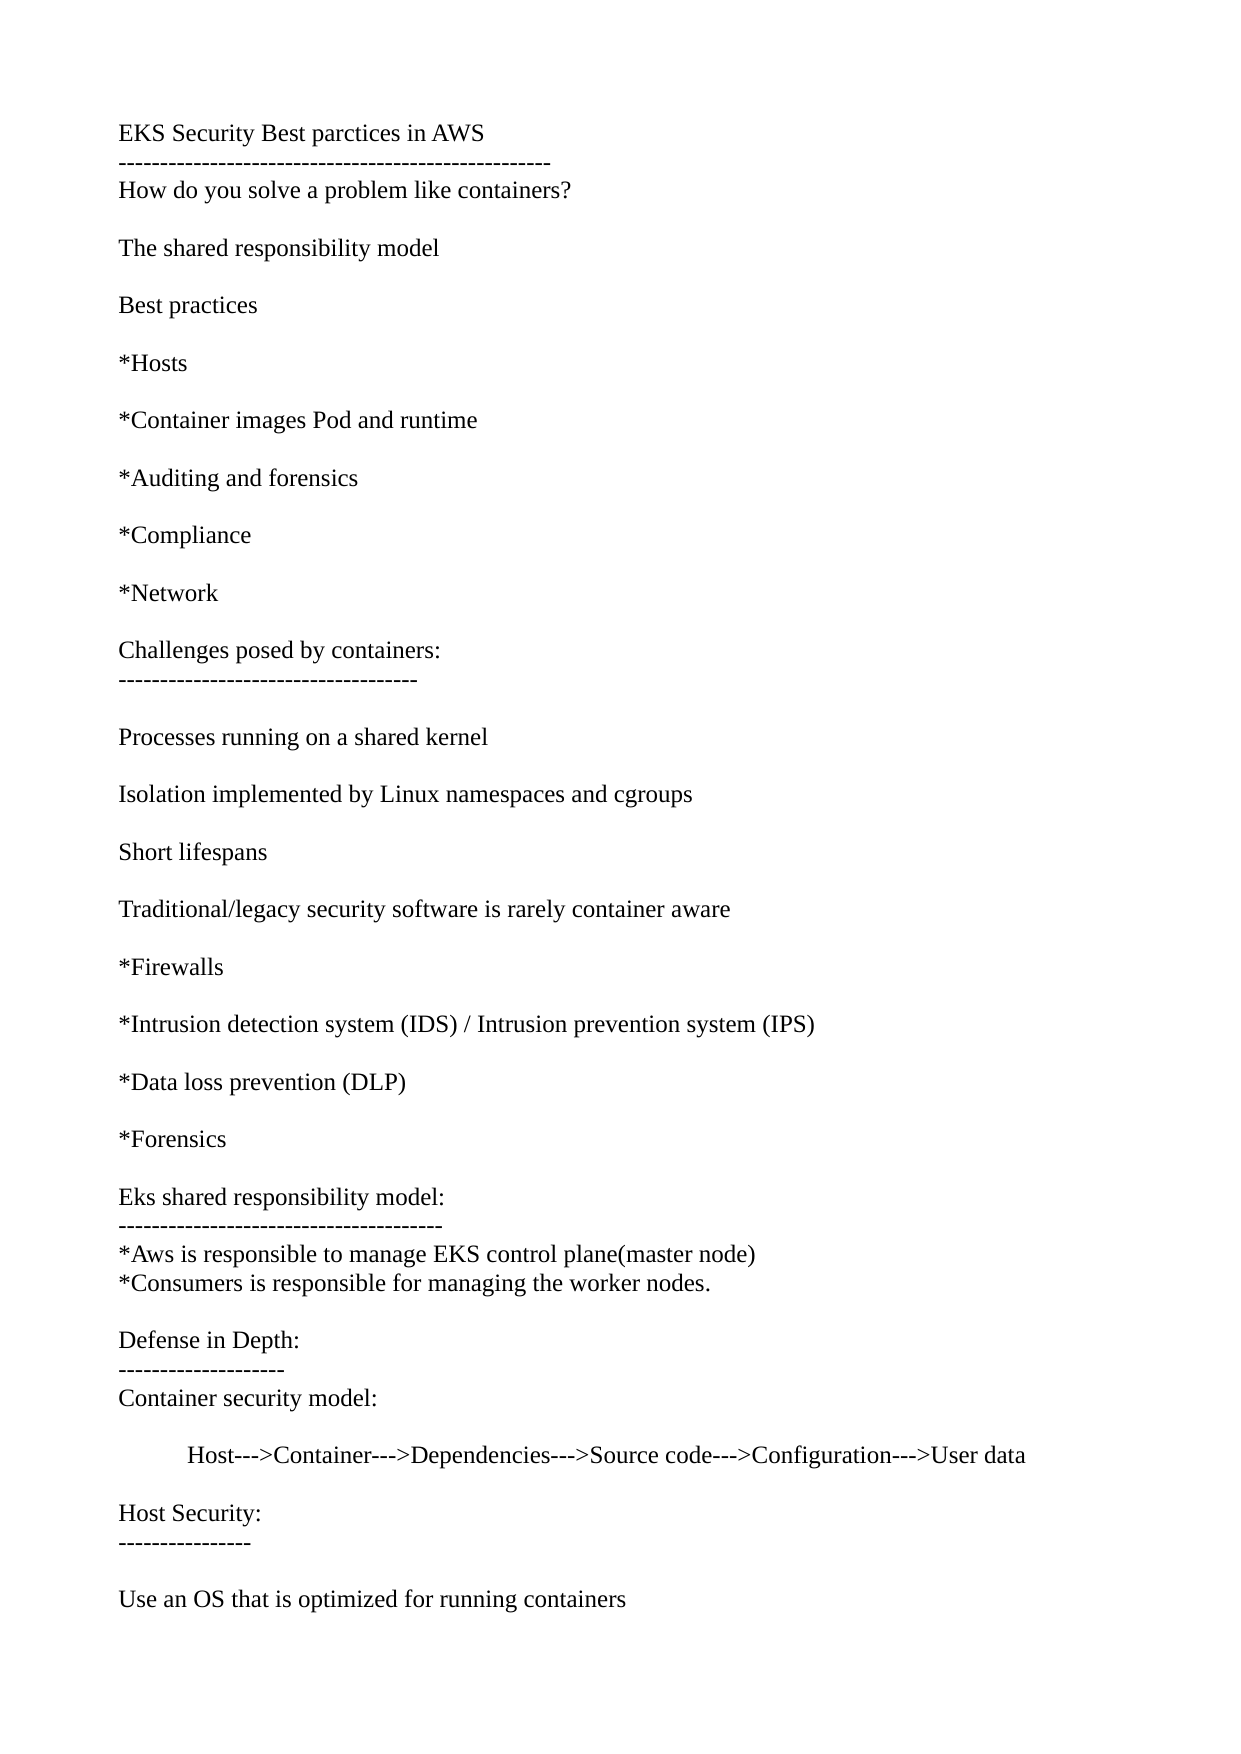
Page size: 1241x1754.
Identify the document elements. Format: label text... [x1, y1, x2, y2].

text Challenges posed by containers: [118, 636, 1122, 664]
text ------------------------------------ [118, 664, 1122, 693]
text Best practices [118, 291, 1122, 319]
text How do you solve a problem like containers? [118, 176, 1122, 204]
text ---------------------------------------------------- [118, 147, 1122, 176]
text Short lifespans [118, 837, 1122, 866]
text *Data loss prevention (DLP) [118, 1067, 1122, 1096]
text *Auditing and forensics [118, 463, 1122, 492]
text Defense in Depth: [118, 1326, 1122, 1354]
text *Container images Pod and runtime [118, 406, 1122, 434]
text ---------------- [118, 1527, 1122, 1556]
text Host--->Container--->Dependencies--->Source code--->Configuration--->User data [118, 1441, 1122, 1469]
text *Intrusion detection system (IDS) / Intrusion prevention system (IPS) [118, 1009, 1122, 1038]
text Eks shared responsibility model: [118, 1182, 1122, 1211]
text --------------------------------------- [118, 1211, 1122, 1239]
text Container security model: [118, 1383, 1122, 1412]
text *Compliance [118, 521, 1122, 549]
text *Forensics [118, 1124, 1122, 1153]
text Processes running on a shared kernel [118, 722, 1122, 751]
text *Network [118, 578, 1122, 607]
text EKS Security Best parctices in AWS [118, 118, 1122, 147]
text Traditional/legacy security software is rarely container aware [118, 894, 1122, 923]
text The shared responsibility model [118, 233, 1122, 262]
text Host Security: [118, 1498, 1122, 1527]
text -------------------- [118, 1354, 1122, 1383]
text *Aws is responsible to manage EKS control plane(master node) [118, 1239, 1122, 1268]
text *Consumers is responsible for managing the worker nodes. [118, 1268, 1122, 1297]
text Use an OS that is optimized for running containers [118, 1584, 1122, 1613]
text *Firewalls [118, 952, 1122, 981]
text Isolation implemented by Linux namespaces and cgroups [118, 779, 1122, 808]
text *Hosts [118, 348, 1122, 377]
